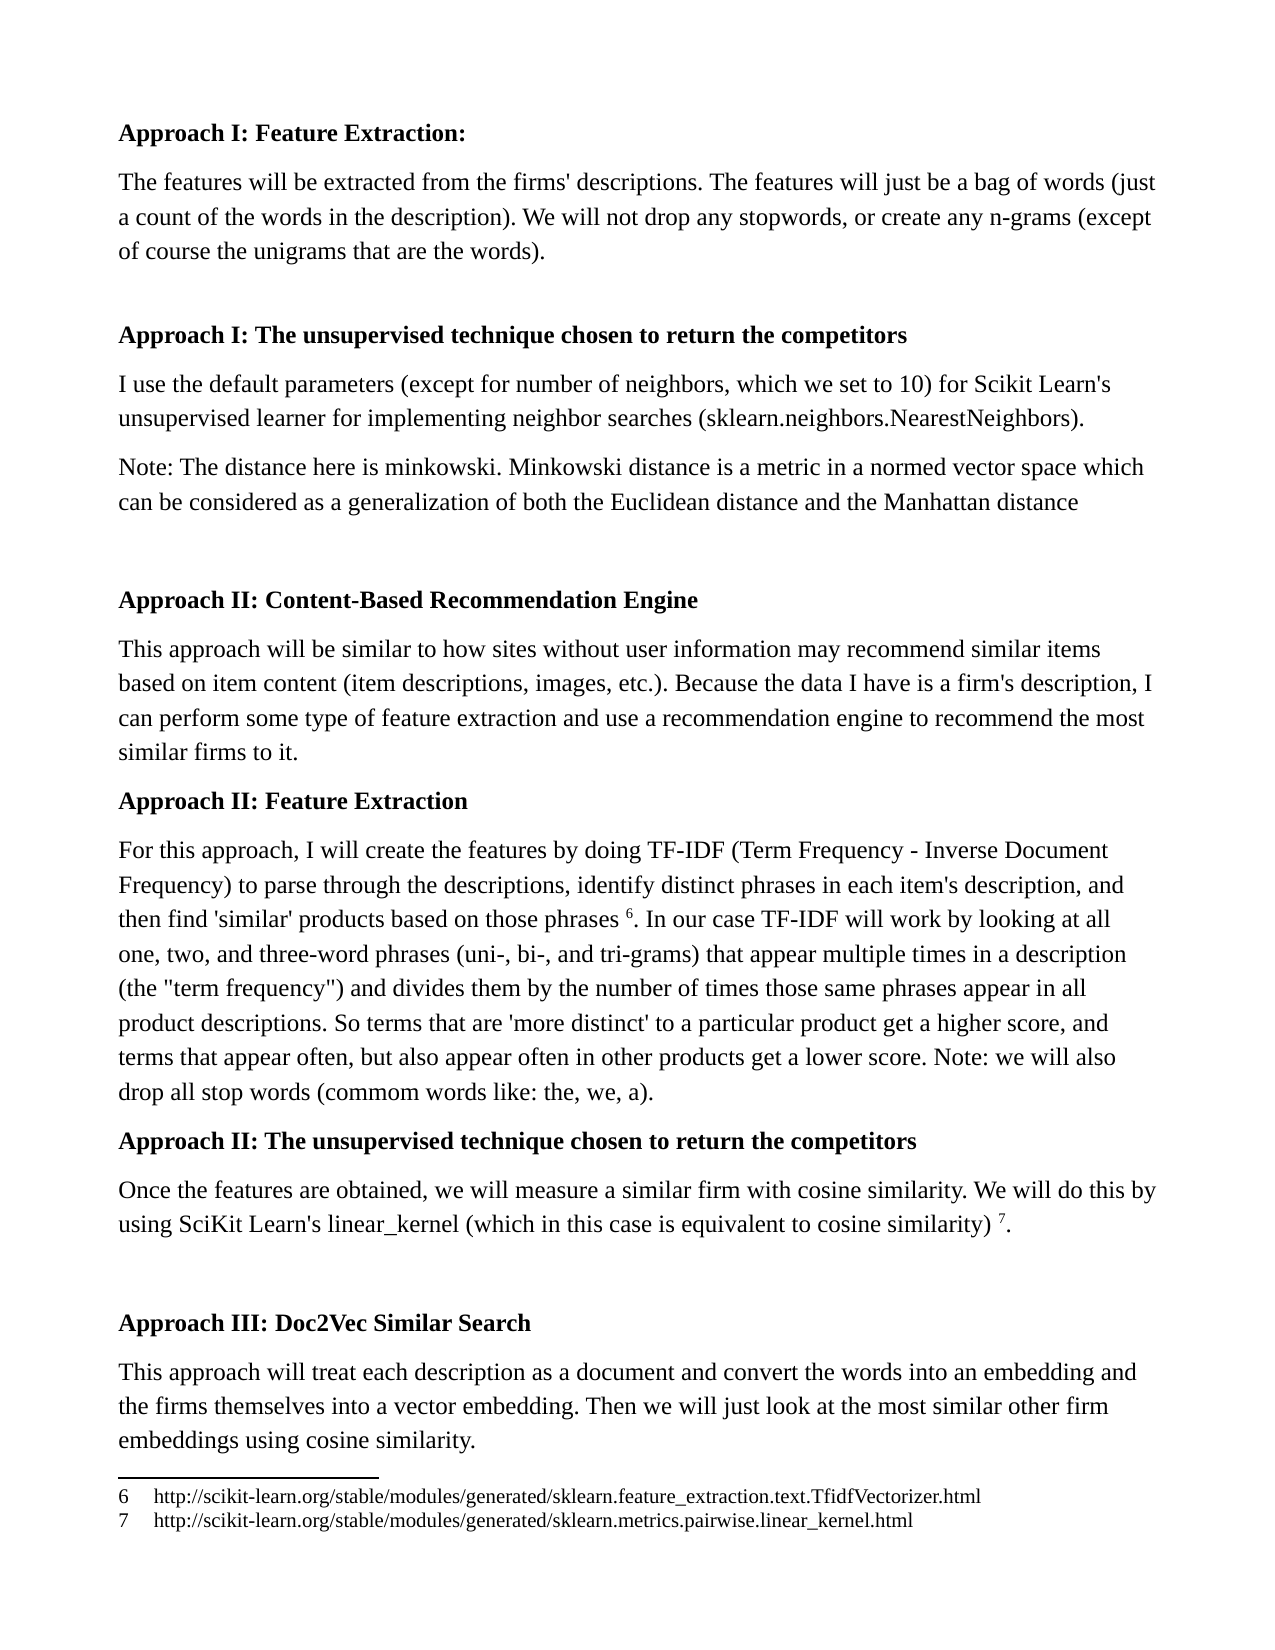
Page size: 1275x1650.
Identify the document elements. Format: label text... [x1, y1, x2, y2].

text Once the features are obtained, we will measure a similar firm with cosine similarity. We will do this by using SciKit Learn's linear_kernel (which in this case is equivalent to cosine similarity) . [118, 1175, 1157, 1238]
text I use the default parameters (except for number of neighbors, which we set to 10) for Scikit Learn's unsupervised learner for implementing neighbor searches (sklearn.neighbors.NearestNeighbors). [118, 369, 1157, 432]
text Approach I: The unsupervised technique chosen to return the competitors [118, 285, 1157, 348]
text This approach will be similar to how sites without user information may recommend similar items based on item content (item descriptions, images, etc.). Because the data I have is a firm's description, I can perform some type of feature extraction and use a recommendation engine to recommend the most similar firms to it. [118, 634, 1157, 766]
text http://scikit-learn.org/stable/modules/generated/sklearn.feature_extraction.text.TfidfVectorizer.html [118, 1484, 1157, 1508]
text Note: The distance here is minkowski. Minkowski distance is a metric in a normed vector space which can be considered as a generalization of both the Euclidean distance and the Manhattan distance [118, 452, 1157, 516]
text Approach III: Doc2Vec Similar Search [118, 1308, 1157, 1336]
text Approach II: The unsupervised technique chosen to return the competitors [118, 1126, 1157, 1155]
text Approach II: Feature Extraction [118, 786, 1157, 815]
text This approach will treat each description as a document and convert the words into an embedding and the firms themselves into a vector embedding. Then we will just look at the most similar other firm embeddings using cosine similarity. [118, 1357, 1157, 1454]
text Approach II: Content-Based Recommendation Engine [118, 585, 1157, 614]
text Approach I: Feature Extraction: [118, 118, 1157, 147]
text http://scikit-learn.org/stable/modules/generated/sklearn.metrics.pairwise.linear_kernel.html [118, 1508, 1157, 1532]
text The features will be extracted from the firms' descriptions. The features will just be a bag of words (just a count of the words in the description). We will not drop any stopwords, or create any n-grams (except of course the unigrams that are the words). [118, 167, 1157, 265]
text For this approach, I will create the features by doing TF-IDF (Term Frequency - Inverse Document Frequency) to parse through the descriptions, identify distinct phrases in each item's description, and then find 'similar' products based on those phrases . In our case TF-IDF will work by looking at all one, two, and three-word phrases (uni-, bi-, and tri-grams) that appear multiple times in a description (the "term frequency") and divides them by the number of times those same phrases appear in all product descriptions. So terms that are 'more distinct' to a particular product get a higher score, and terms that appear often, but also appear often in other products get a lower score. Note: we will also drop all stop words (commom words like: the, we, a). [118, 836, 1157, 1106]
